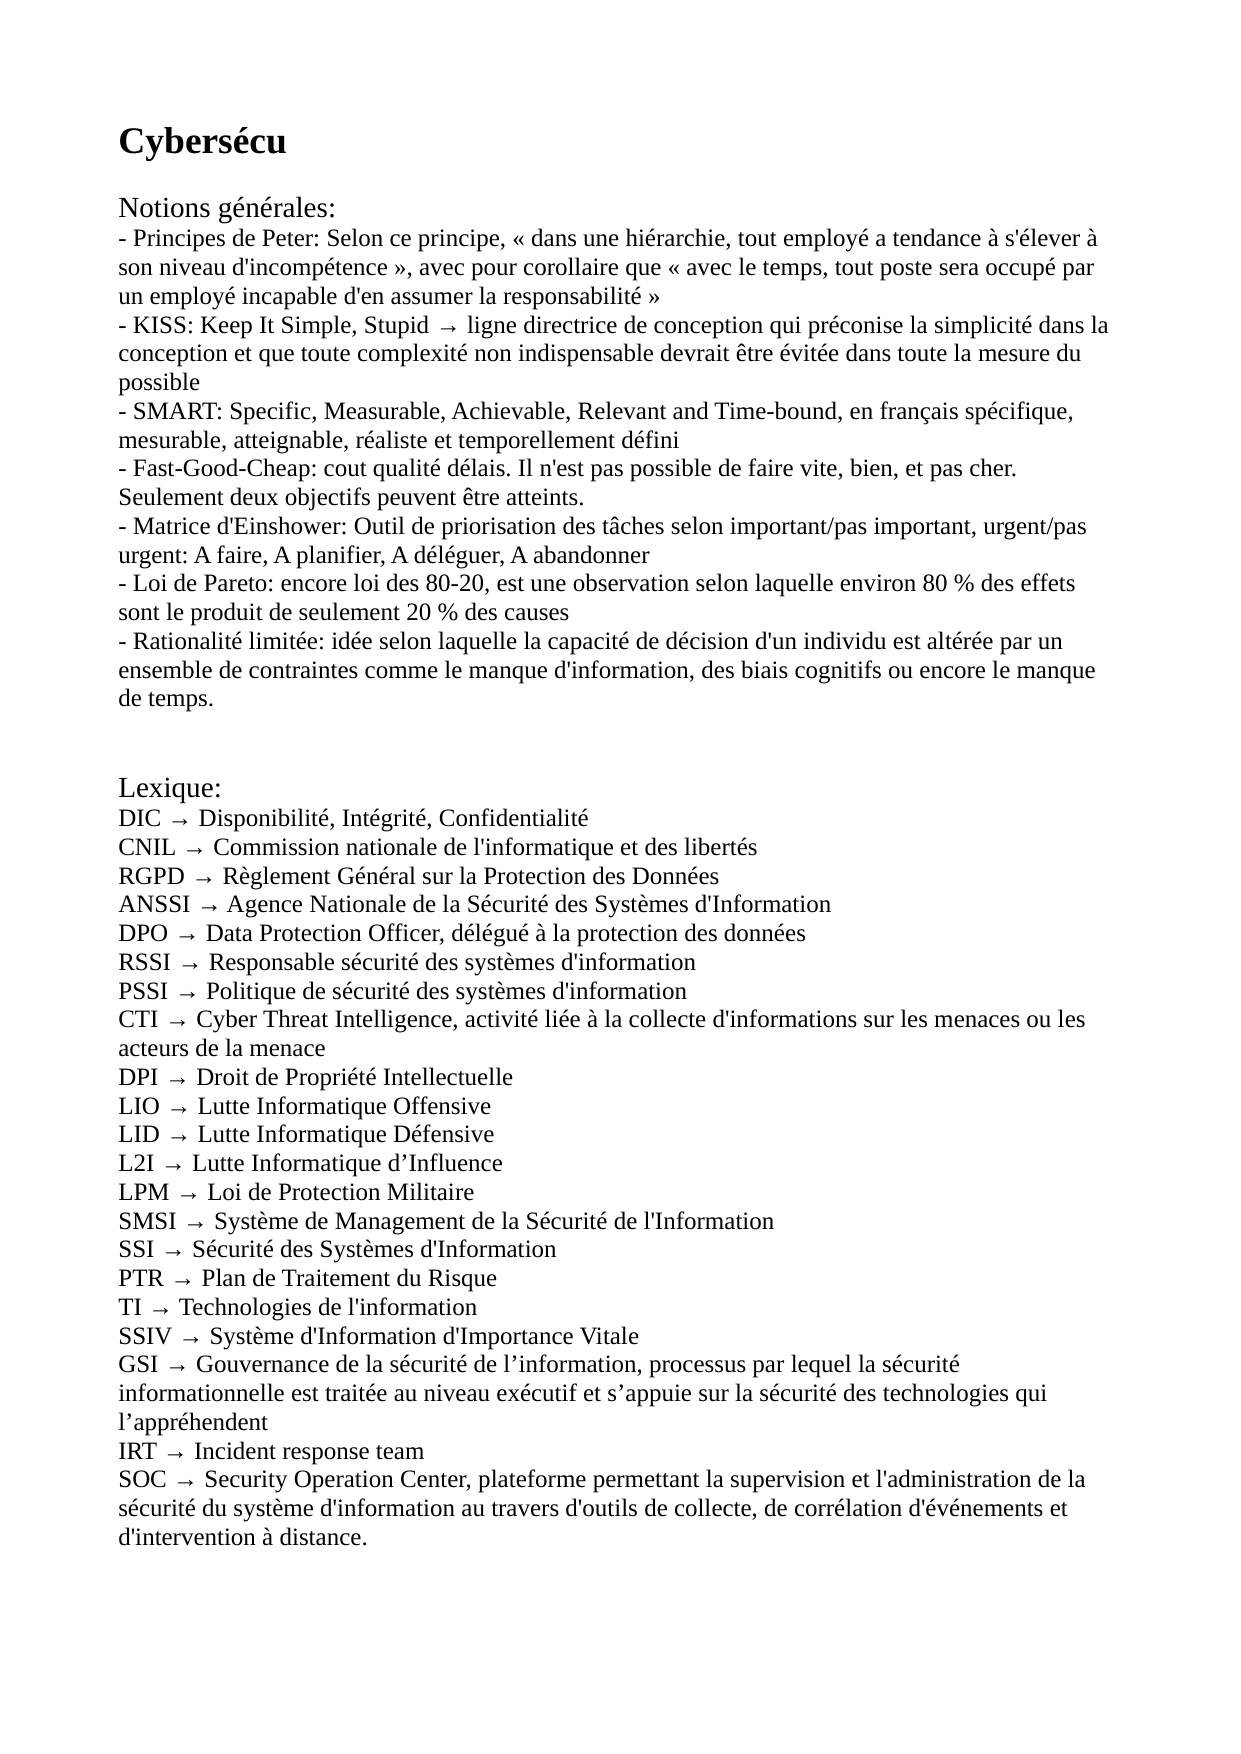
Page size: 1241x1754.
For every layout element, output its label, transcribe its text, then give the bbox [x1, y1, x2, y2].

text DPI → Droit de Propriété Intellectuelle [118, 1062, 1122, 1091]
text Lexique: DIC → Disponibilité, Intégrité, Confidentialité [118, 770, 1122, 832]
text Cybersécu [118, 118, 1122, 161]
text SSI → Sécurité des Systèmes d'Information [118, 1234, 1122, 1263]
text - Principes de Peter: Selon ce principe, « dans une hiérarchie, tout employé a tendance à s'élever à son niveau d'incompétence », avec pour corollaire que « avec le temps, tout poste sera occupé par un employé incapable d'en assumer la responsabilité » [118, 223, 1122, 310]
text TI → Technologies de l'information [118, 1292, 1122, 1321]
text LIO → Lutte Informatique Offensive [118, 1091, 1122, 1119]
text SSIV → Système d'Information d'Importance Vitale [118, 1321, 1122, 1349]
text ANSSI → Agence Nationale de la Sécurité des Systèmes d'Information [118, 889, 1122, 918]
text L2I → Lutte Informatique d’Influence [118, 1148, 1122, 1177]
text SMSI → Système de Management de la Sécurité de l'Information [118, 1206, 1122, 1234]
text RSSI → Responsable sécurité des systèmes d'information [118, 947, 1122, 976]
text - KISS: Keep It Simple, Stupid → ligne directrice de conception qui préconise la simplicité dans la conception et que toute complexité non indispensable devrait être évitée dans toute la mesure du possible [118, 310, 1122, 396]
text - Fast-Good-Cheap: cout qualité délais. Il n'est pas possible de faire vite, bien, et pas cher. Seulement deux objectifs peuvent être atteints. [118, 453, 1122, 511]
text IRT → Incident response team [118, 1436, 1122, 1464]
text RGPD → Règlement Général sur la Protection des Données [118, 861, 1122, 889]
text SOC → Security Operation Center, plateforme permettant la supervision et l'administration de la sécurité du système d'information au travers d'outils de collecte, de corrélation d'événements et d'intervention à distance. [118, 1464, 1122, 1551]
text LID → Lutte Informatique Défensive [118, 1119, 1122, 1148]
text CNIL → Commission nationale de l'informatique et des libertés [118, 832, 1122, 861]
text PSSI → Politique de sécurité des systèmes d'information [118, 976, 1122, 1004]
text LPM → Loi de Protection Militaire [118, 1177, 1122, 1206]
text - SMART: Specific, Measurable, Achievable, Relevant and Time-bound, en français spécifique, mesurable, atteignable, réaliste et temporellement défini [118, 396, 1122, 453]
text CTI → Cyber Threat Intelligence, activité liée à la collecte d'informations sur les menaces ou les acteurs de la menace [118, 1004, 1122, 1062]
text Notions générales: [118, 190, 1122, 223]
text GSI → Gouvernance de la sécurité de l’information, processus par lequel la sécurité informationnelle est traitée au niveau exécutif et s’appuie sur la sécurité des technologies qui l’appréhendent [118, 1349, 1122, 1436]
text - Rationalité limitée: idée selon laquelle la capacité de décision d'un individu est altérée par un ensemble de contraintes comme le manque d'information, des biais cognitifs ou encore le manque de temps. [118, 626, 1122, 712]
text PTR → Plan de Traitement du Risque [118, 1263, 1122, 1292]
text DPO → Data Protection Officer, délégué à la protection des données [118, 918, 1122, 947]
text - Loi de Pareto: encore loi des 80-20, est une observation selon laquelle environ 80 % des effets sont le produit de seulement 20 % des causes [118, 568, 1122, 626]
text - Matrice d'Einshower: Outil de priorisation des tâches selon important/pas important, urgent/pas urgent: A faire, A planifier, A déléguer, A abandonner [118, 511, 1122, 568]
